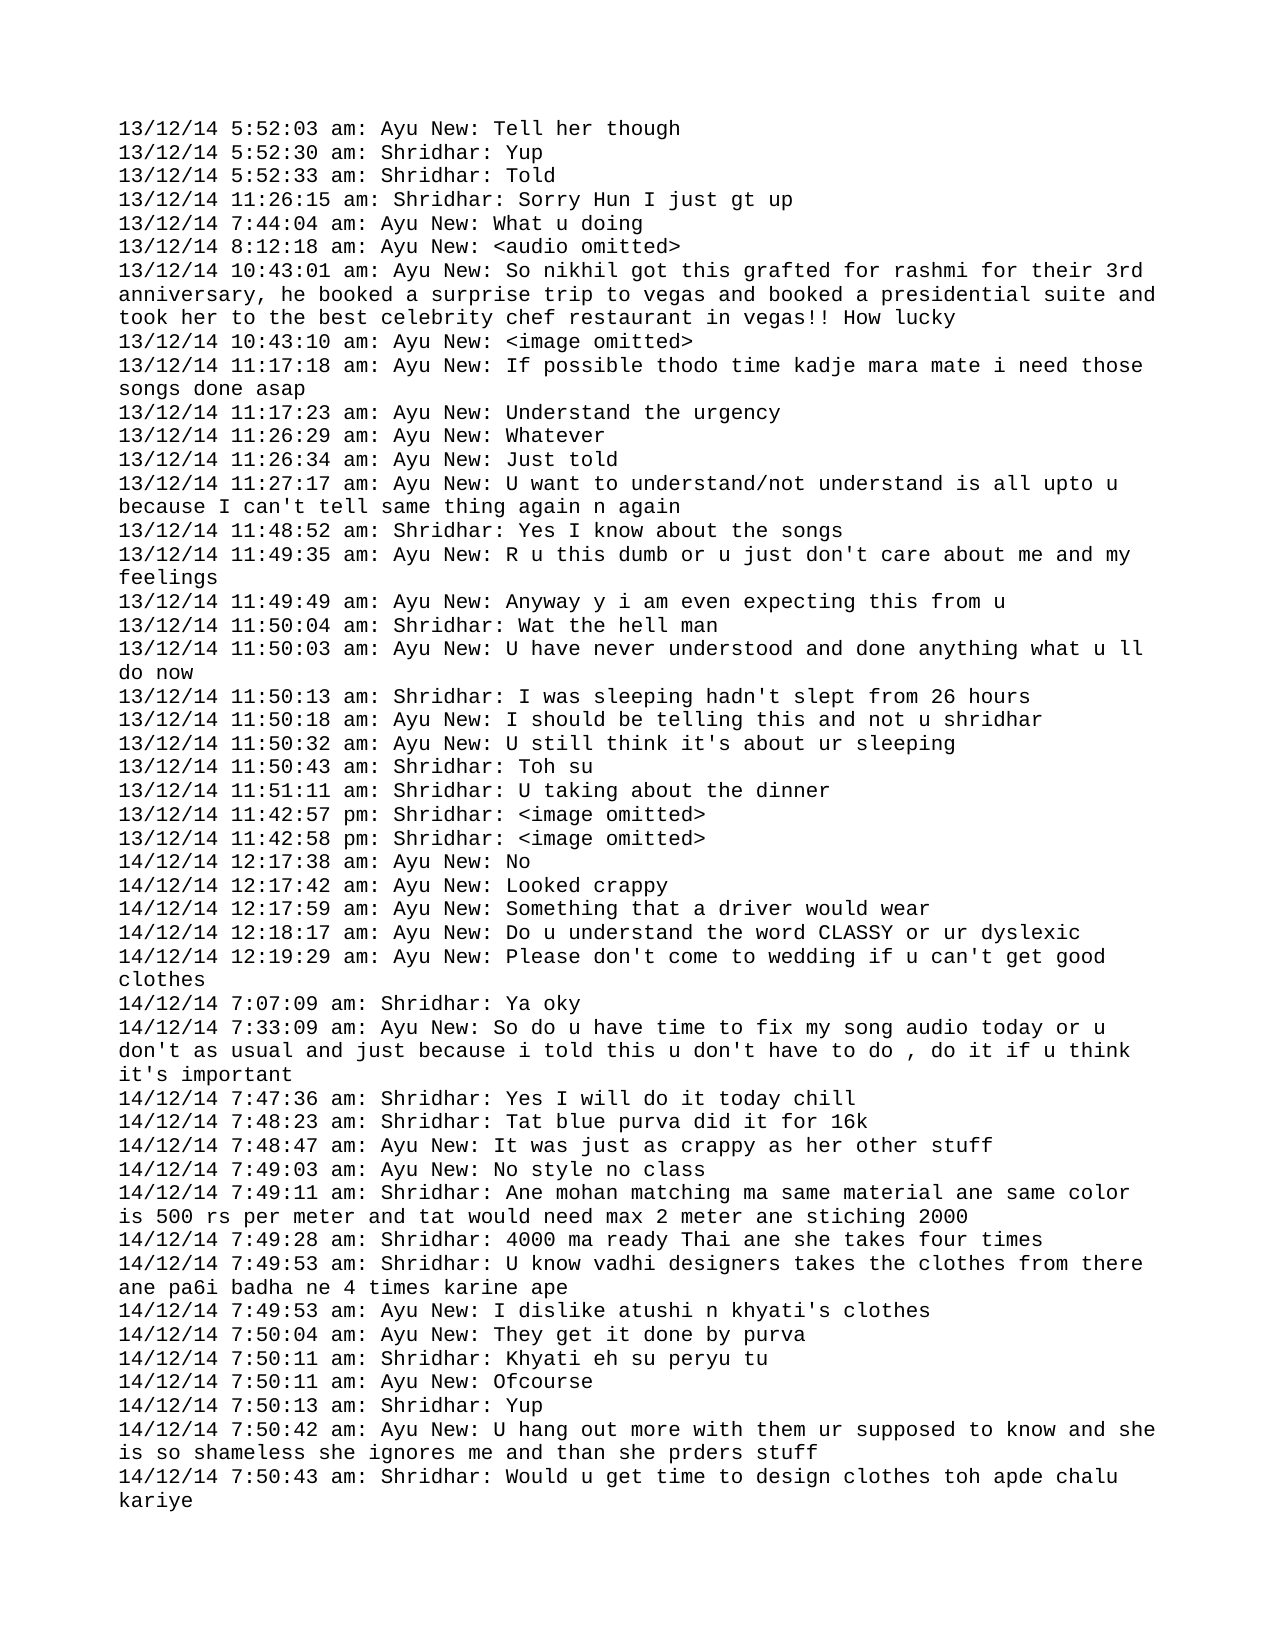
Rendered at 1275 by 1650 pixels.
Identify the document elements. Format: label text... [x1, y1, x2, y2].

text 13/12/14 11:17:18 am: Ayu New: If possible thodo time kadje mara mate i need those songs done asap [118, 354, 1157, 402]
text 13/12/14 11:42:57 pm: Shridhar: <image omitted> [118, 804, 1157, 827]
text 13/12/14 10:43:10 am: Ayu New: <image omitted> [118, 331, 1157, 354]
text 13/12/14 8:12:18 am: Ayu New: <audio omitted> [118, 236, 1157, 260]
text 14/12/14 7:48:23 am: Shridhar: Tat blue purva did it for 16k [118, 1111, 1157, 1135]
text 13/12/14 11:50:13 am: Shridhar: I was sleeping hadn't slept from 26 hours [118, 686, 1157, 709]
text 14/12/14 12:19:29 am: Ayu New: Please don't come to wedding if u can't get good clothes [118, 946, 1157, 993]
text 14/12/14 7:50:13 am: Shridhar: Yup [118, 1395, 1157, 1419]
text 14/12/14 7:50:42 am: Ayu New: U hang out more with them ur supposed to know and she is so shameless she ignores me and than she prders stuff [118, 1419, 1157, 1466]
text 14/12/14 7:48:47 am: Ayu New: It was just as crappy as her other stuff [118, 1135, 1157, 1158]
text 13/12/14 7:44:04 am: Ayu New: What u doing [118, 213, 1157, 236]
text 13/12/14 11:49:49 am: Ayu New: Anyway y i am even expecting this from u [118, 591, 1157, 615]
text 13/12/14 11:50:18 am: Ayu New: I should be telling this and not u shridhar [118, 709, 1157, 733]
text 13/12/14 11:50:32 am: Ayu New: U still think it's about ur sleeping [118, 733, 1157, 757]
text 14/12/14 12:17:42 am: Ayu New: Looked crappy [118, 875, 1157, 898]
text 14/12/14 7:33:09 am: Ayu New: So do u have time to fix my song audio today or u don't as usual and just because i told this u don't have to do , do it if u think it's important [118, 1017, 1157, 1088]
text 14/12/14 7:49:53 am: Shridhar: U know vadhi designers takes the clothes from there ane pa6i badha ne 4 times karine ape [118, 1253, 1157, 1300]
text 14/12/14 7:50:11 am: Shridhar: Khyati eh su peryu tu [118, 1348, 1157, 1371]
text 13/12/14 11:26:34 am: Ayu New: Just told [118, 449, 1157, 473]
text 13/12/14 11:26:29 am: Ayu New: Whatever [118, 426, 1157, 449]
text 14/12/14 7:50:11 am: Ayu New: Ofcourse [118, 1371, 1157, 1395]
text 13/12/14 5:52:03 am: Ayu New: Tell her though [118, 118, 1157, 142]
text 14/12/14 7:49:11 am: Shridhar: Ane mohan matching ma same material ane same color is 500 rs per meter and tat would need max 2 meter ane stiching 2000 [118, 1182, 1157, 1229]
text 14/12/14 7:50:04 am: Ayu New: They get it done by purva [118, 1324, 1157, 1348]
text 13/12/14 11:27:17 am: Ayu New: U want to understand/not understand is all upto u because I can't tell same thing again n again [118, 473, 1157, 520]
text 14/12/14 7:49:28 am: Shridhar: 4000 ma ready Thai ane she takes four times [118, 1229, 1157, 1253]
text 14/12/14 7:47:36 am: Shridhar: Yes I will do it today chill [118, 1088, 1157, 1111]
text 13/12/14 11:49:35 am: Ayu New: R u this dumb or u just don't care about me and my feelings [118, 544, 1157, 591]
text 13/12/14 11:42:58 pm: Shridhar: <image omitted> [118, 827, 1157, 851]
text 14/12/14 12:17:59 am: Ayu New: Something that a driver would wear [118, 898, 1157, 922]
text 14/12/14 7:07:09 am: Shridhar: Ya oky [118, 993, 1157, 1017]
text 13/12/14 11:50:43 am: Shridhar: Toh su [118, 757, 1157, 780]
text 13/12/14 5:52:30 am: Shridhar: Yup [118, 142, 1157, 165]
text 14/12/14 7:49:03 am: Ayu New: No style no class [118, 1158, 1157, 1182]
text 14/12/14 7:50:43 am: Shridhar: Would u get time to design clothes toh apde chalu kariye [118, 1466, 1157, 1513]
text 13/12/14 10:43:01 am: Ayu New: So nikhil got this grafted for rashmi for their 3rd anniversary, he booked a surprise trip to vegas and booked a presidential suite and took her to the best celebrity chef restaurant in vegas!! How lucky [118, 260, 1157, 331]
text 13/12/14 11:48:52 am: Shridhar: Yes I know about the songs [118, 520, 1157, 544]
text 13/12/14 11:50:03 am: Ayu New: U have never understood and done anything what u ll do now [118, 638, 1157, 686]
text 13/12/14 11:51:11 am: Shridhar: U taking about the dinner [118, 780, 1157, 804]
text 14/12/14 12:18:17 am: Ayu New: Do u understand the word CLASSY or ur dyslexic [118, 922, 1157, 946]
text 14/12/14 7:49:53 am: Ayu New: I dislike atushi n khyati's clothes [118, 1300, 1157, 1324]
text 13/12/14 11:26:15 am: Shridhar: Sorry Hun I just gt up [118, 189, 1157, 213]
text 13/12/14 11:17:23 am: Ayu New: Understand the urgency [118, 402, 1157, 426]
text 13/12/14 11:50:04 am: Shridhar: Wat the hell man [118, 615, 1157, 638]
text 14/12/14 12:17:38 am: Ayu New: No [118, 851, 1157, 875]
text 13/12/14 5:52:33 am: Shridhar: Told [118, 165, 1157, 189]
